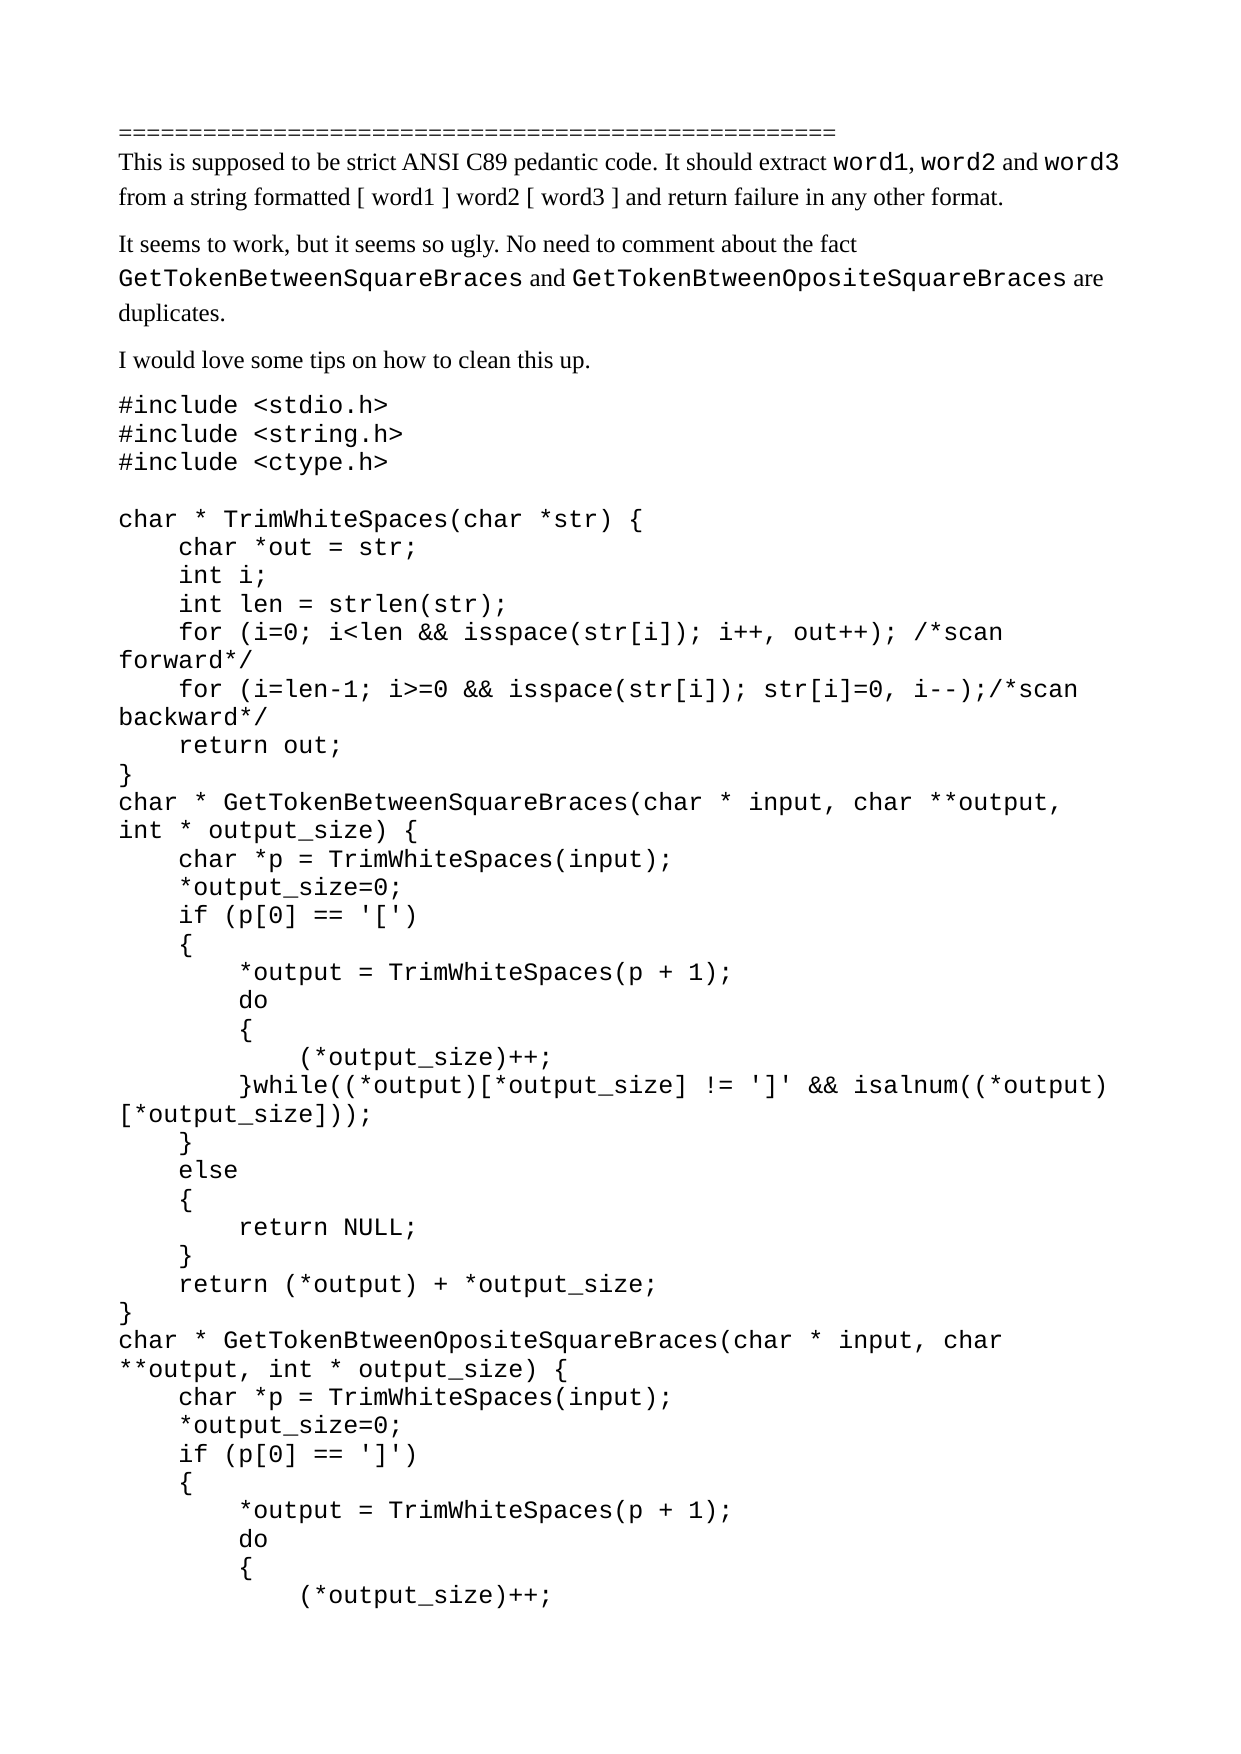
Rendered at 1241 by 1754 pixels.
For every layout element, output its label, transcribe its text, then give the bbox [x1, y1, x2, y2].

text do [118, 1526, 1122, 1554]
text { [118, 931, 1122, 959]
text } [118, 1299, 1122, 1328]
text char * GetTokenBetweenSquareBraces(char * input, char **output, int * output_size) { [118, 789, 1122, 846]
text I would love some tips on how to clean this up. [118, 345, 1122, 374]
text if (p[0] == '[') [118, 903, 1122, 931]
text *output_size=0; [118, 1413, 1122, 1441]
text char * GetTokenBtweenOpositeSquareBraces(char * input, char **output, int * output_size) { [118, 1328, 1122, 1384]
text char *p = TrimWhiteSpaces(input); [118, 1384, 1122, 1413]
text int len = strlen(str); [118, 591, 1122, 619]
text *output = TrimWhiteSpaces(p + 1); [118, 1498, 1122, 1526]
text return out; [118, 733, 1122, 761]
text { [118, 1469, 1122, 1498]
text =================================================== [118, 118, 1122, 147]
text int i; [118, 563, 1122, 591]
text else [118, 1158, 1122, 1186]
text char *out = str; [118, 534, 1122, 563]
text It seems to work, but it seems so ugly. No need to comment about the fact GetTokenBetweenSquareBraces and GetTokenBtweenOpositeSquareBraces are duplicates. [118, 229, 1122, 326]
text This is supposed to be strict ANSI C89 pedantic code. It should extract word1, word2 and word3 from a string formatted [ word1 ] word2 [ word3 ] and return failure in any other format. [118, 147, 1122, 211]
text { [118, 1186, 1122, 1214]
text return NULL; [118, 1214, 1122, 1243]
text *output_size=0; [118, 874, 1122, 903]
text } [118, 761, 1122, 789]
text #include <stdio.h> [118, 393, 1122, 421]
text { [118, 1016, 1122, 1044]
text for (i=0; i<len && isspace(str[i]); i++, out++); /*scan forward*/ [118, 619, 1122, 676]
text #include <ctype.h> [118, 449, 1122, 478]
text { [118, 1554, 1122, 1583]
text *output = TrimWhiteSpaces(p + 1); [118, 959, 1122, 988]
text #include <string.h> [118, 421, 1122, 449]
text (*output_size)++; [118, 1583, 1122, 1611]
text char *p = TrimWhiteSpaces(input); [118, 846, 1122, 874]
text } [118, 1129, 1122, 1158]
text }while((*output)[*output_size] != ']' && isalnum((*output)[*output_size])); [118, 1073, 1122, 1129]
text (*output_size)++; [118, 1044, 1122, 1073]
text do [118, 988, 1122, 1016]
text if (p[0] == ']') [118, 1441, 1122, 1469]
text return (*output) + *output_size; [118, 1271, 1122, 1299]
text for (i=len-1; i>=0 && isspace(str[i]); str[i]=0, i--);/*scan backward*/ [118, 676, 1122, 733]
text char * TrimWhiteSpaces(char *str) { [118, 506, 1122, 534]
text } [118, 1243, 1122, 1271]
